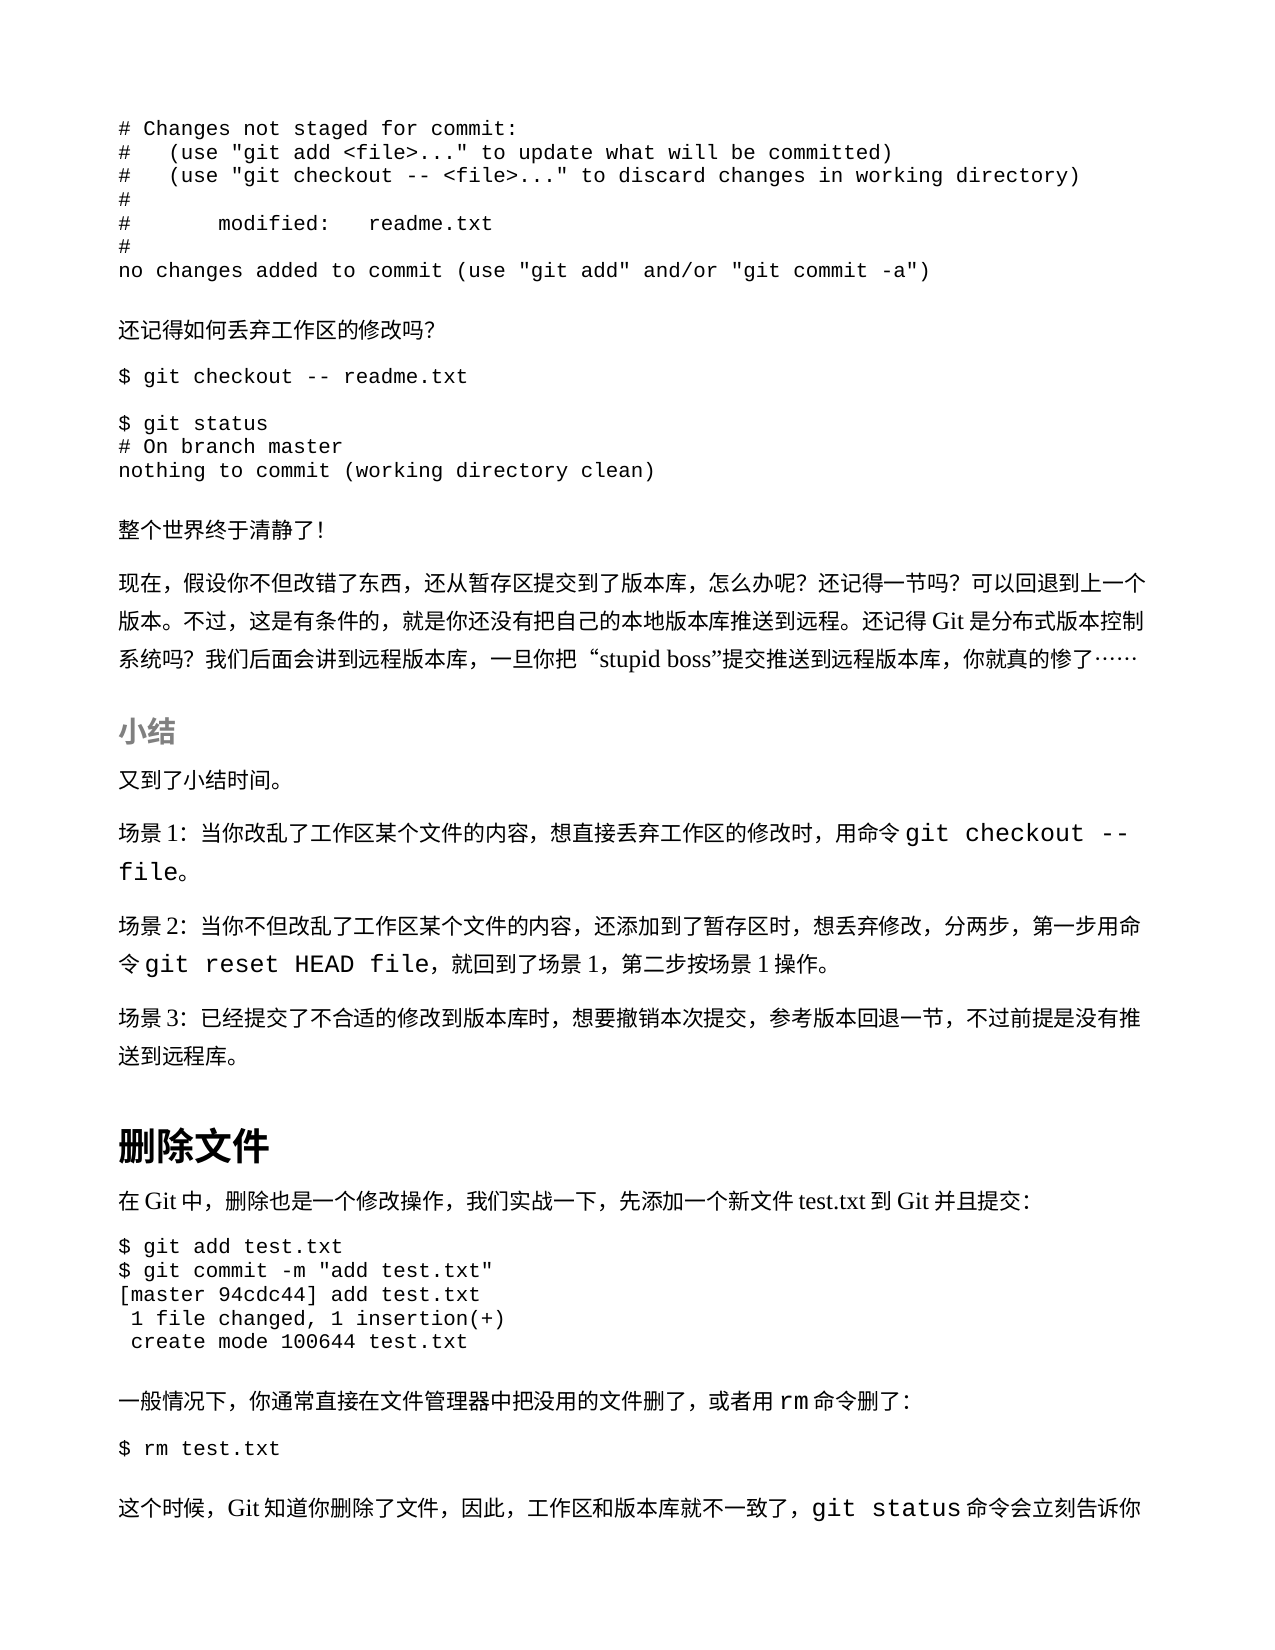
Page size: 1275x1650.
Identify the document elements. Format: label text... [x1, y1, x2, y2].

text [master 94cdc44] add test.txt [118, 1284, 1157, 1307]
text $ rm test.txt [118, 1438, 1157, 1462]
text 又到了小结时间。 [118, 763, 1157, 795]
text # modified: readme.txt [118, 213, 1157, 236]
text # (use "git checkout -- <file>..." to discard changes in working directory) [118, 165, 1157, 189]
text # (use "git add <file>..." to update what will be committed) [118, 142, 1157, 165]
text $ git add test.txt [118, 1237, 1157, 1260]
text 场景3：已经提交了不合适的修改到版本库时，想要撤销本次提交，参考版本回退一节，不过前提是没有推送到远程库。 [118, 1001, 1157, 1071]
text no changes added to commit (use "git add" and/or "git commit -a") [118, 260, 1157, 284]
text $ git status [118, 413, 1157, 437]
text 场景2：当你不但改乱了工作区某个文件的内容，还添加到了暂存区时，想丢弃修改，分两步，第一步用命令git reset HEAD file，就回到了场景1，第二步按场景1操作。 [118, 909, 1157, 980]
text $ git commit -m "add test.txt" [118, 1260, 1157, 1284]
subtitle 删除文件 [118, 1117, 1157, 1172]
text nothing to commit (working directory clean) [118, 460, 1157, 484]
text create mode 100644 test.txt [118, 1331, 1157, 1355]
text 场景1：当你改乱了工作区某个文件的内容，想直接丢弃工作区的修改时，用命令git checkout -- file。 [118, 816, 1157, 888]
text 现在，假设你不但改错了东西，还从暂存区提交到了版本库，怎么办呢？还记得一节吗？可以回退到上一个版本。不过，这是有条件的，就是你还没有把自己的本地版本库推送到远程。还记得Git是分布式版本控制系统吗？我们后面会讲到远程版本库，一旦你把“stupid boss”提交推送到远程版本库，你就真的惨了…… [118, 566, 1157, 673]
text 1 file changed, 1 insertion(+) [118, 1307, 1157, 1331]
text 一般情况下，你通常直接在文件管理器中把没用的文件删了，或者用rm命令删了： [118, 1384, 1157, 1417]
text # Changes not staged for commit: [118, 118, 1157, 142]
subtitle 小结 [118, 709, 1157, 751]
text 这个时候，Git知道你删除了文件，因此，工作区和版本库就不一致了，git status命令会立刻告诉你 [118, 1491, 1157, 1524]
text # [118, 236, 1157, 260]
text 还记得如何丢弃工作区的修改吗？ [118, 313, 1157, 345]
text $ git checkout -- readme.txt [118, 366, 1157, 389]
text 整个世界终于清静了！ [118, 513, 1157, 545]
text # [118, 189, 1157, 213]
text 在Git中，删除也是一个修改操作，我们实战一下，先添加一个新文件test.txt到Git并且提交： [118, 1184, 1157, 1216]
text # On branch master [118, 437, 1157, 460]
